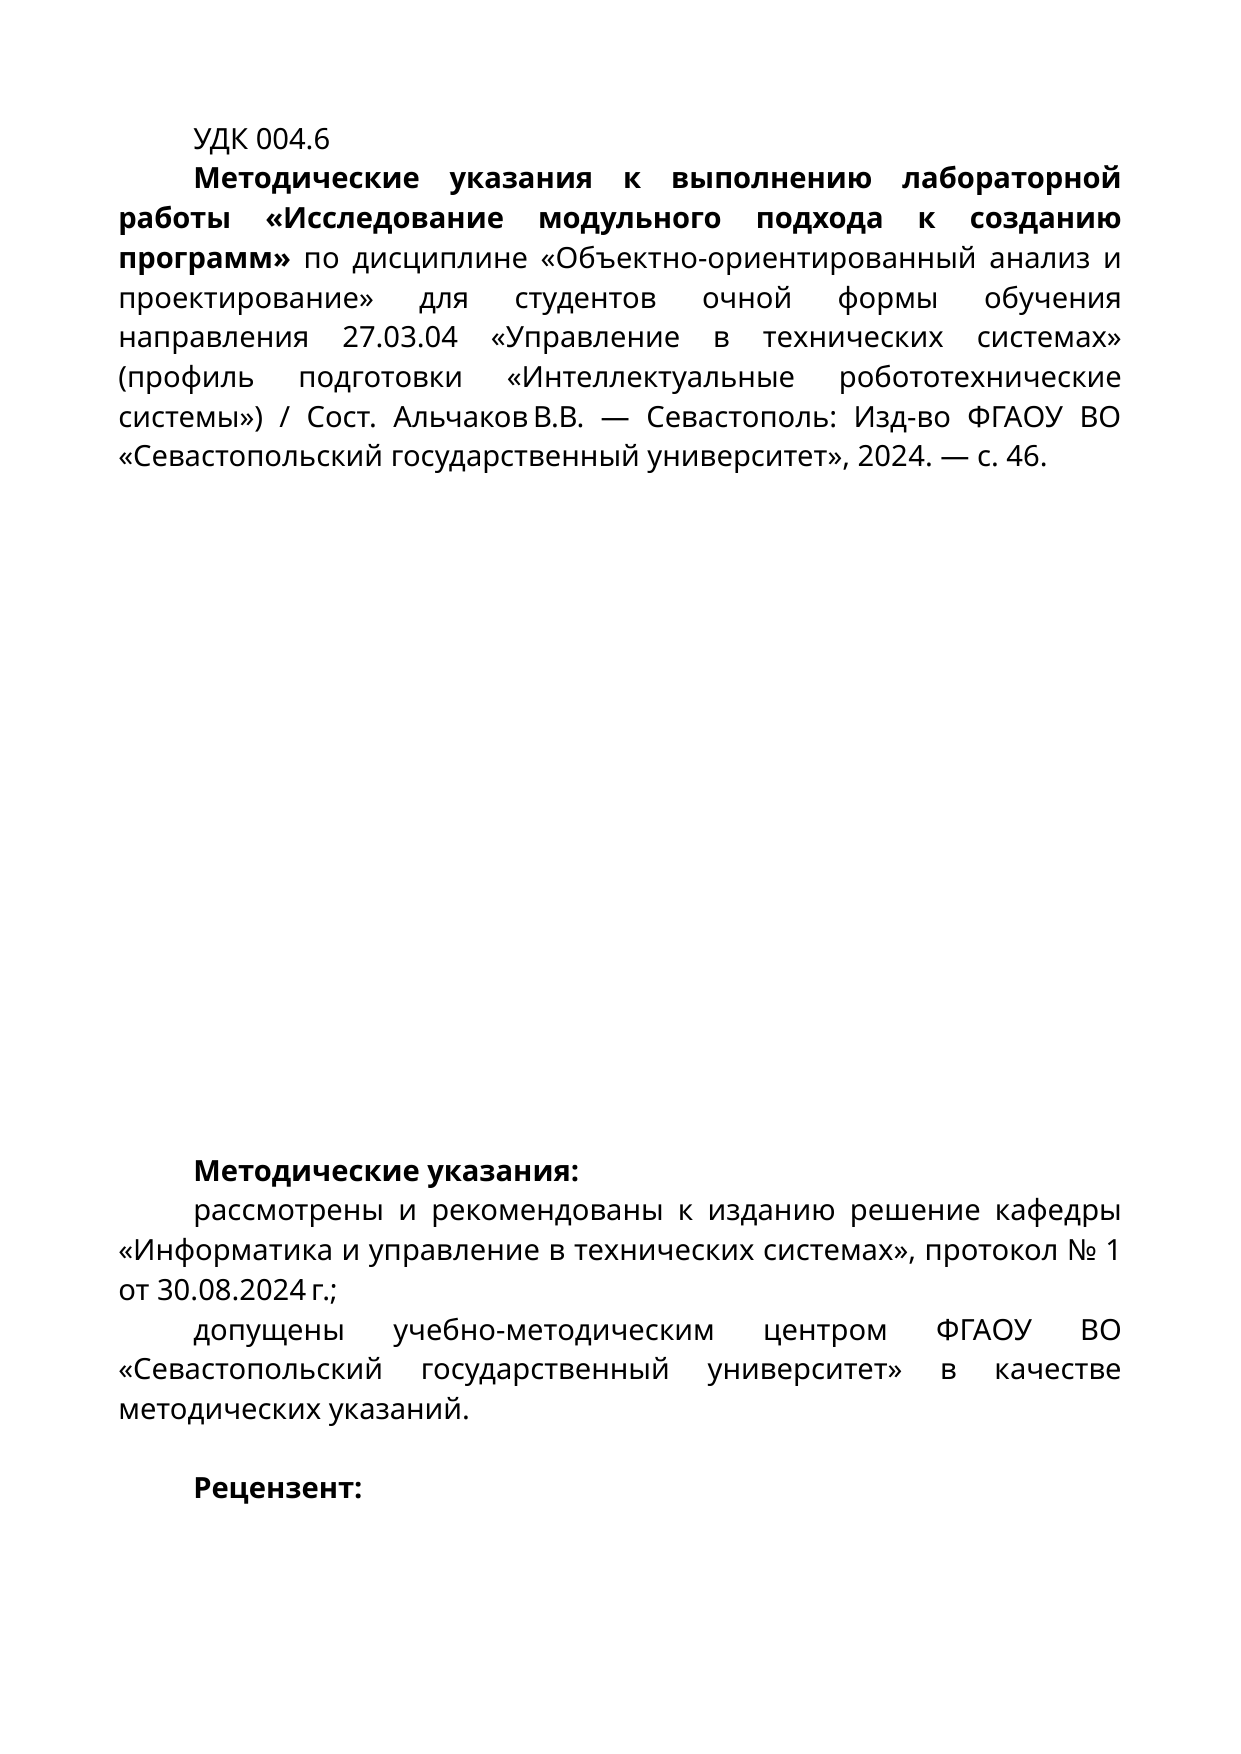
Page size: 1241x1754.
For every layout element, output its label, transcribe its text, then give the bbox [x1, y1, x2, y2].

text УДК 004.6 [118, 118, 1122, 158]
text Методические указания к выполнению лабораторной работы «Исследование модульного подхода к созданию программ» по дисциплине «Объектно-ориентированный анализ и проектирование» для студентов очной формы обучения направления 27.03.04 «Управление в технических системах» (профиль подготовки «Интеллектуальные робототехнические системы») / Сост. Альчаков В.В. — Севастополь: Изд-во ФГАОУ ВО «Севастопольский государственный университет», 2024. — с. 46. [118, 158, 1122, 475]
text Рецензент: [118, 1467, 1122, 1507]
text допущены учебно-методическим центром ФГАОУ ВО «Севастопольский государственный университет» в качестве методических указаний. [118, 1309, 1122, 1428]
text рассмотрены и рекомендованы к изданию решение кафедры «Информатика и управление в технических системах», протокол № 1 от 30.08.2024 г.; [118, 1190, 1122, 1309]
text Методические указания: [118, 1150, 1122, 1190]
